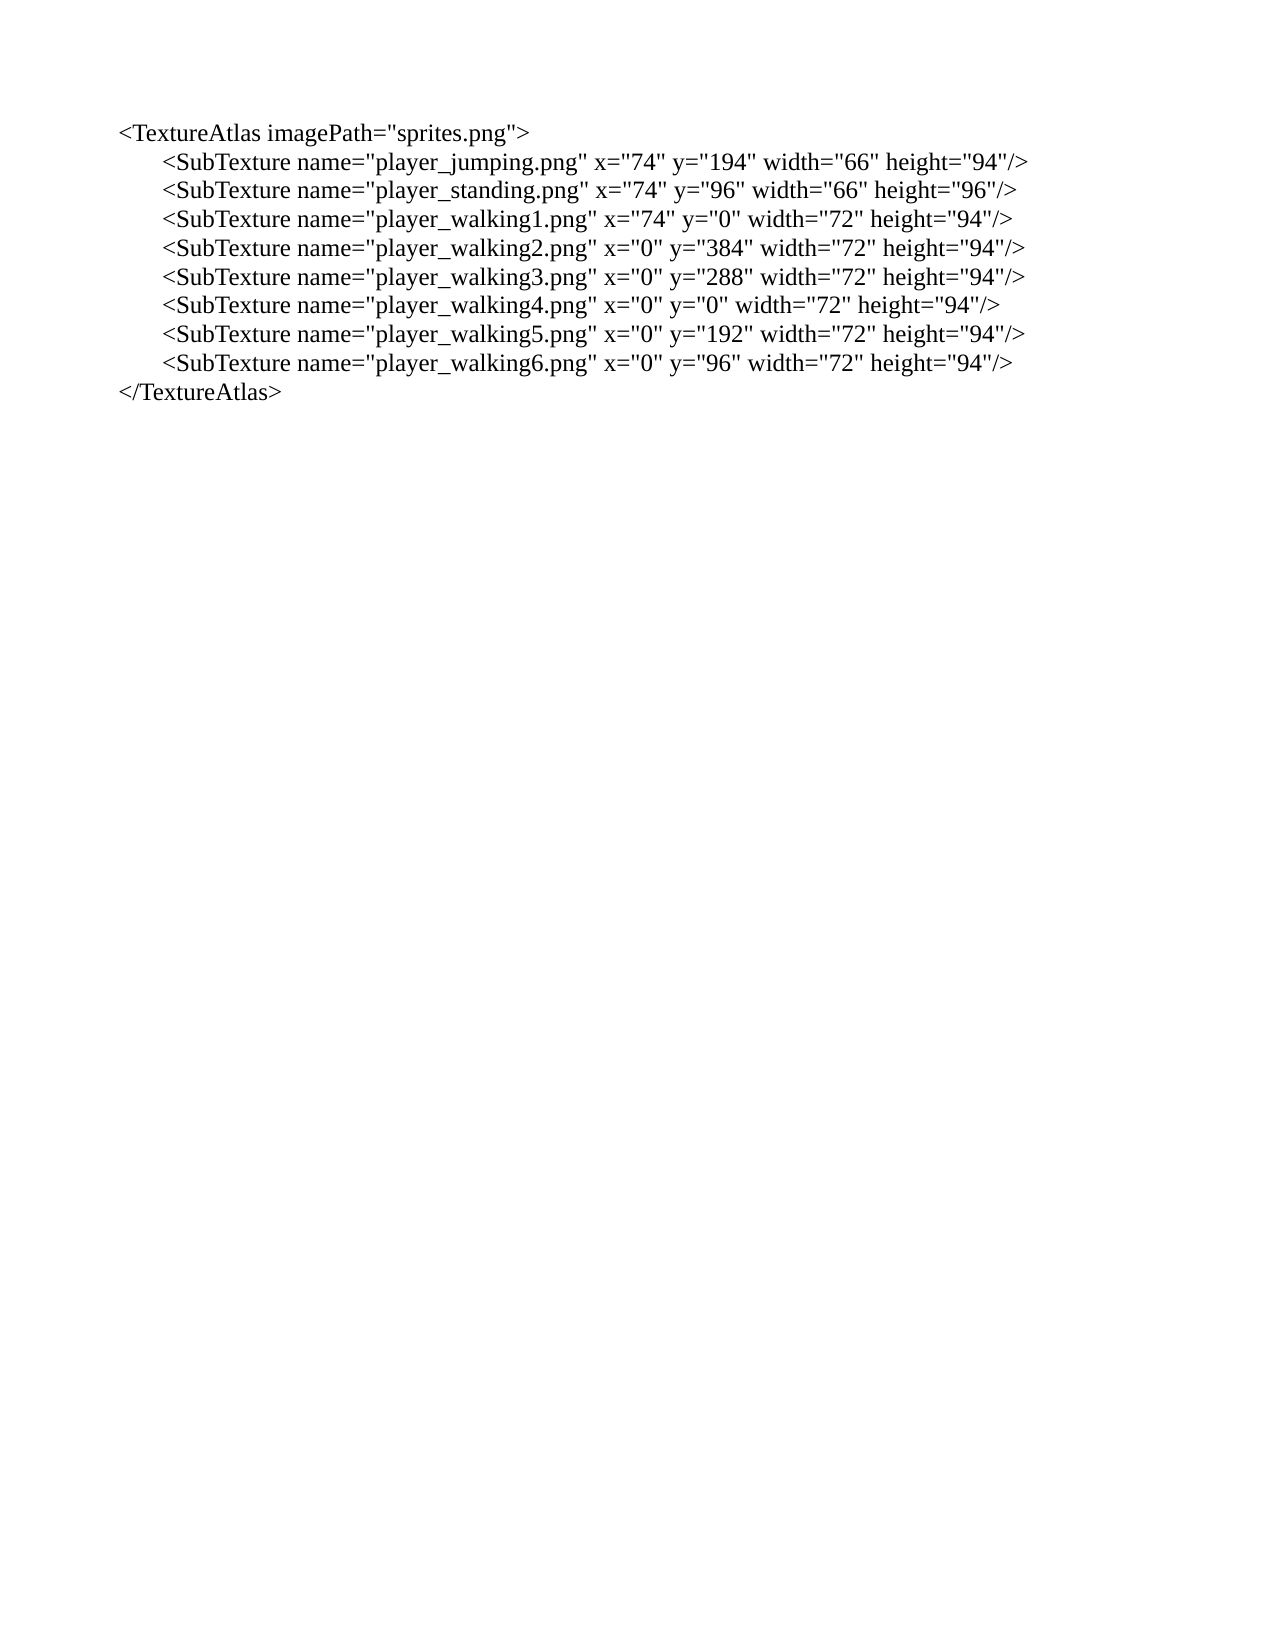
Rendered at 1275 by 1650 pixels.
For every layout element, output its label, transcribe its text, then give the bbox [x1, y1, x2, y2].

text <TextureAtlas imagePath="sprites.png"> <SubTexture name="player_jumping.png" x="74" y="194" width="66" height="94"/> <SubTexture name="player_standing.png" x="74" y="96" width="66" height="96"/> <SubTexture name="player_walking1.png" x="74" y="0" width="72" height="94"/> <SubTexture name="player_walking2.png" x="0" y="384" width="72" height="94"/> <SubTexture name="player_walking3.png" x="0" y="288" width="72" height="94"/> <SubTexture name="player_walking4.png" x="0" y="0" width="72" height="94"/> <SubTexture name="player_walking5.png" x="0" y="192" width="72" height="94"/> <SubTexture name="player_walking6.png" x="0" y="96" width="72" height="94"/> </TextureAtlas> [118, 118, 1157, 406]
